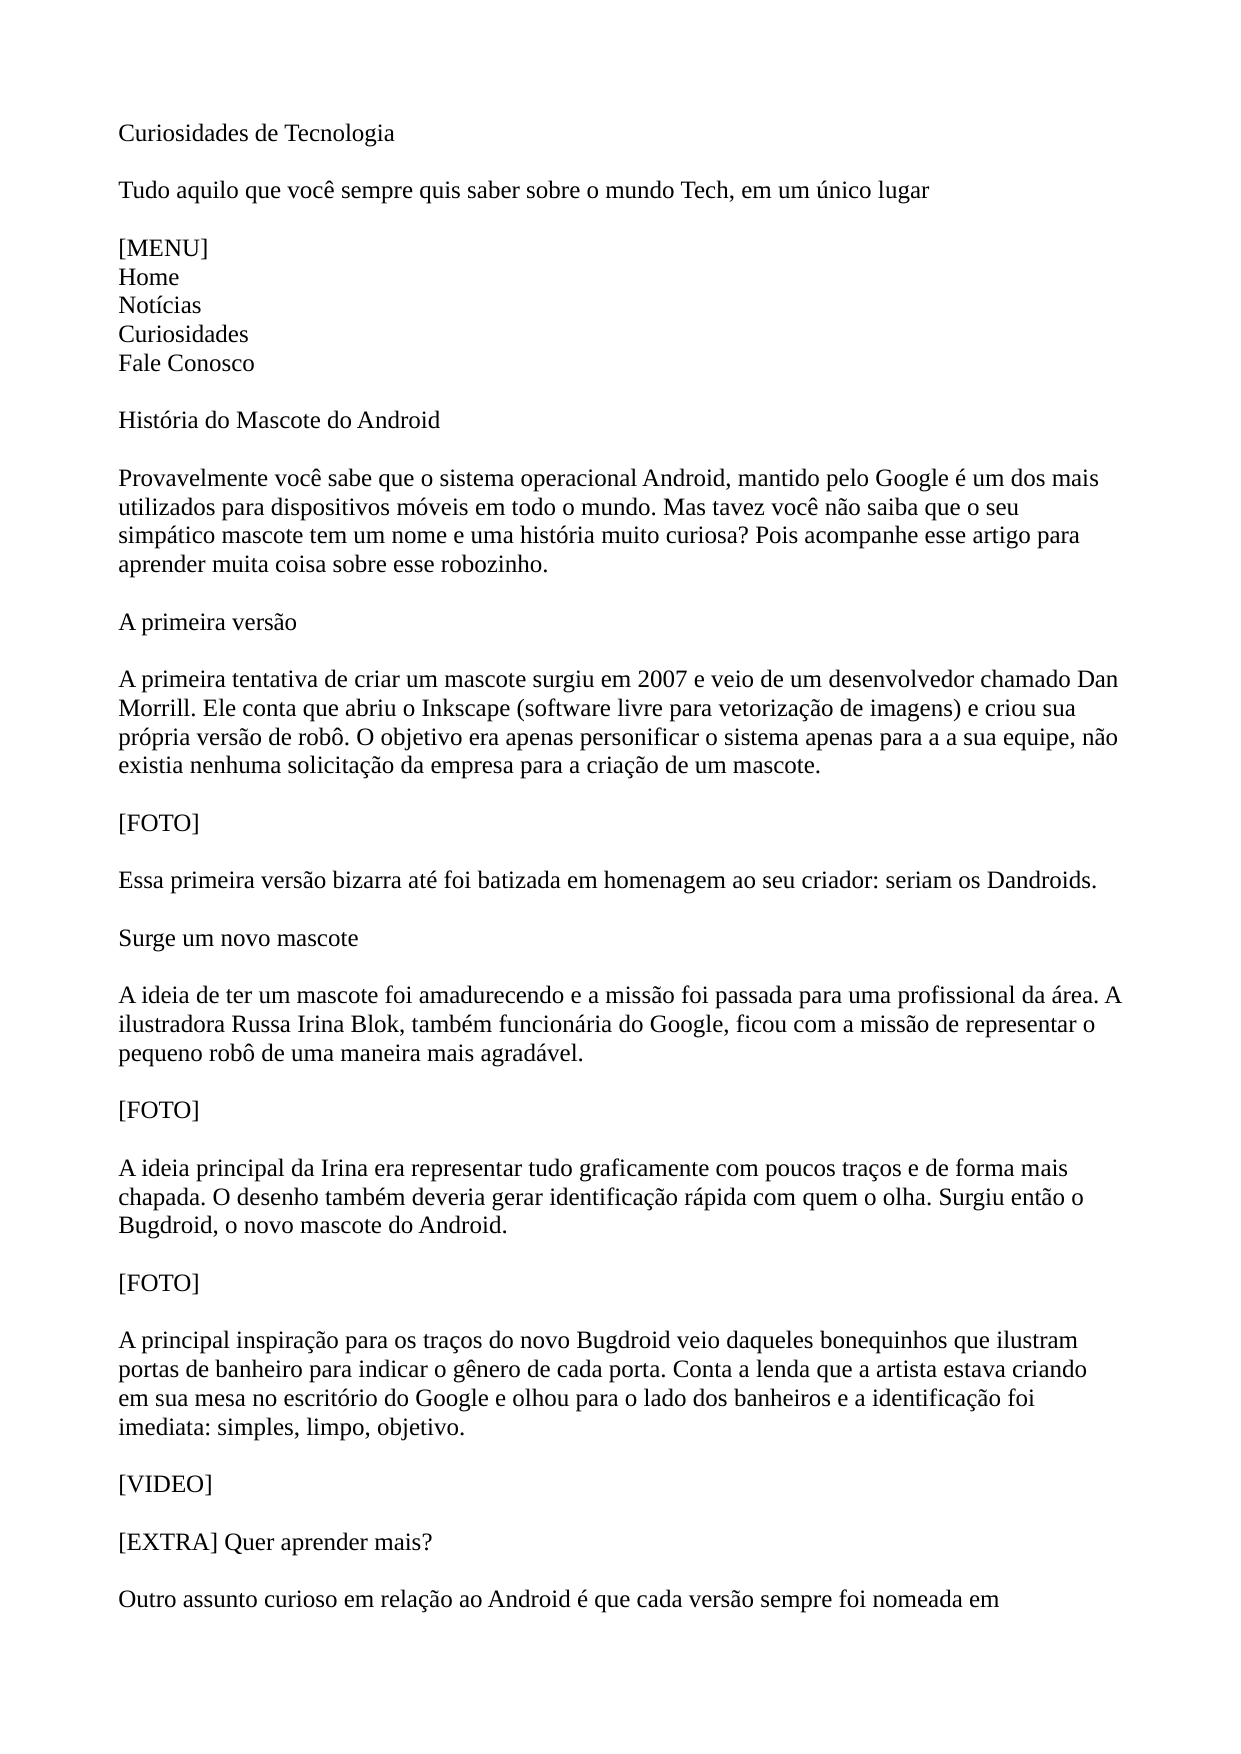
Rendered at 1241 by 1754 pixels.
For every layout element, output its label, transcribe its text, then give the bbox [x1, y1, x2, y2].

text Curiosidades de Tecnologia Tudo aquilo que você sempre quis saber sobre o mundo Tech, em um único lugar [MENU] Home Notícias Curiosidades Fale Conosco História do Mascote do Android Provavelmente você sabe que o sistema operacional Android, mantido pelo Google é um dos mais utilizados para dispositivos móveis em todo o mundo. Mas tavez você não saiba que o seu simpático mascote tem um nome e uma história muito curiosa? Pois acompanhe esse artigo para aprender muita coisa sobre esse robozinho. A primeira versão A primeira tentativa de criar um mascote surgiu em 2007 e veio de um desenvolvedor chamado Dan Morrill. Ele conta que abriu o Inkscape (software livre para vetorização de imagens) e criou sua própria versão de robô. O objetivo era apenas personificar o sistema apenas para a a sua equipe, não existia nenhuma solicitação da empresa para a criação de um mascote. [FOTO] Essa primeira versão bizarra até foi batizada em homenagem ao seu criador: seriam os Dandroids. Surge um novo mascote A ideia de ter um mascote foi amadurecendo e a missão foi passada para uma profissional da área. A ilustradora Russa Irina Blok, também funcionária do Google, ficou com a missão de representar o pequeno robô de uma maneira mais agradável. [FOTO] A ideia principal da Irina era representar tudo graficamente com poucos traços e de forma mais chapada. O desenho também deveria gerar identificação rápida com quem o olha. Surgiu então o Bugdroid, o novo mascote do Android. [FOTO] A principal inspiração para os traços do novo Bugdroid veio daqueles bonequinhos que ilustram portas de banheiro para indicar o gênero de cada porta. Conta a lenda que a artista estava criando em sua mesa no escritório do Google e olhou para o lado dos banheiros e a identificação foi imediata: simples, limpo, objetivo. [VIDEO] [EXTRA] Quer aprender mais? Outro assunto curioso em relação ao Android é que cada versão sempre foi nomeada em [118, 118, 1122, 1613]
